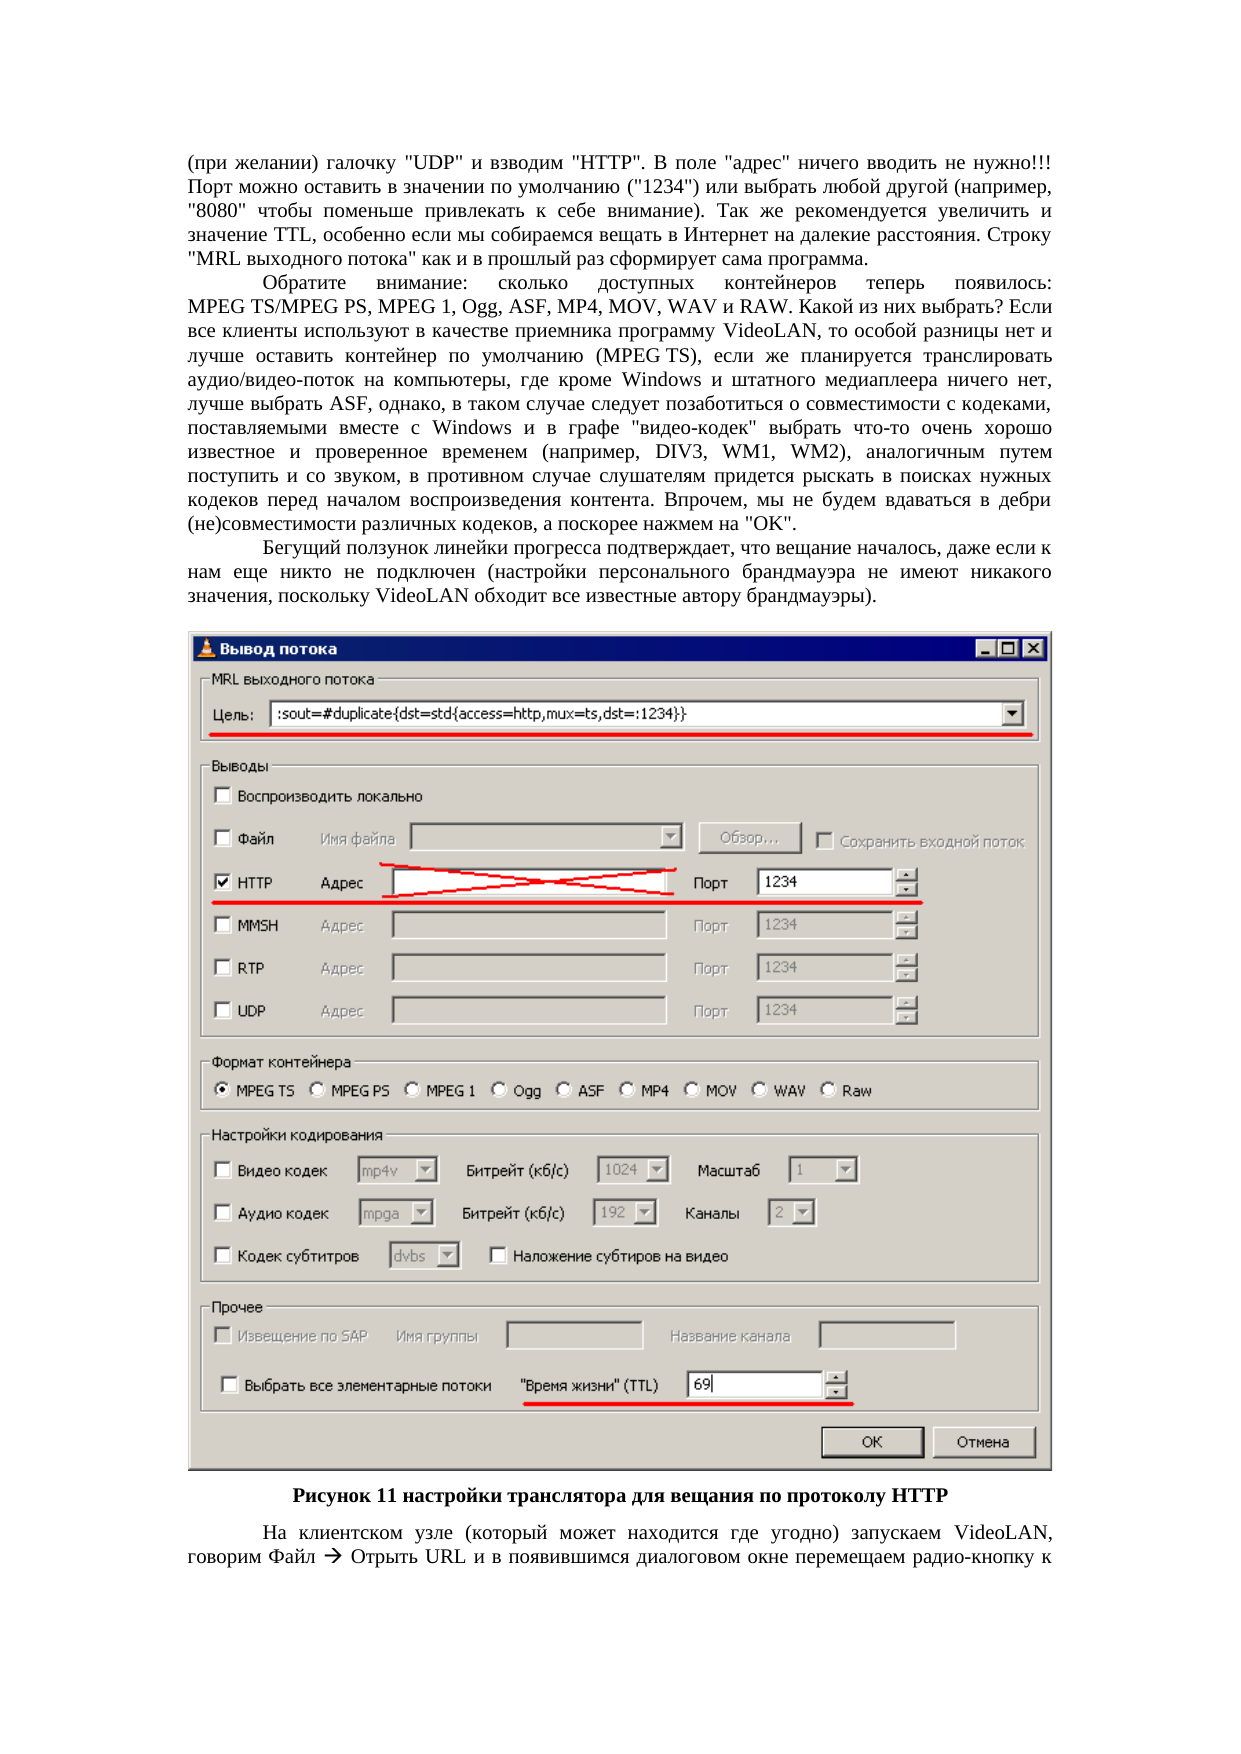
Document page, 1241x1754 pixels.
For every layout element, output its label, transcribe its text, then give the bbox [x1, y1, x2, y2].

text На клиентском узле (который может находится где угодно) запускаем VideoLAN, говорим Файл  Отрыть URL и в появившимся диалоговом окне перемещаем радио-кнопку к [187, 1520, 1053, 1568]
text Рисунок 11 настройки транслятора для вещания по протоколу HTTP [187, 1483, 1053, 1507]
picture [188, 631, 1053, 1471]
text Обратите внимание: сколько доступных контейнеров теперь появилось: MPEG TS/MPEG PS, MPEG 1, Ogg, ASF, MP4, MOV, WAV и RAW. Какой из них выбрать? Если все клиенты используют в качестве приемника программу VideoLAN, то особой разницы нет и лучше оставить контейнер по умолчанию (MPEG TS), если же планируется транслировать аудио/видео-поток на компьютеры, где кроме Windows и штатного медиаплеера ничего нет, лучше выбрать ASF, однако, в таком случае следует позаботиться о совместимости с кодеками, поставляемыми вместе с Windows и в графе "видео-кодек" выбрать что-то очень хорошо известное и проверенное временем (например, DIV3, WM1, WM2), аналогичным путем поступить и со звуком, в противном случае слушателям придется рыскать в поисках нужных кодеков перед началом воспроизведения контента. Впрочем, мы не будем вдаваться в дебри (не)совместимости различных кодеков, а поскорее нажмем на "OK". [187, 270, 1053, 535]
text (при желании) галочку "UDP" и взводим "HTTP". В поле "адрес" ничего вводить не нужно!!! Порт можно оставить в значении по умолчанию ("1234") или выбрать любой другой (например, "8080" чтобы поменьше привлекать к себе внимание). Так же рекомендуется увеличить и значение TTL, особенно если мы собираемся вещать в Интернет на далекие расстояния. Строку "MRL выходного потока" как и в прошлый раз сформирует сама программа. [187, 150, 1053, 270]
text Бегущий ползунок линейки прогресса подтверждает, что вещание началось, даже если к нам еще никто не подключен (настройки персонального брандмауэра не имеют никакого значения, поскольку VideoLAN обходит все известные автору брандмауэры). [187, 535, 1053, 607]
